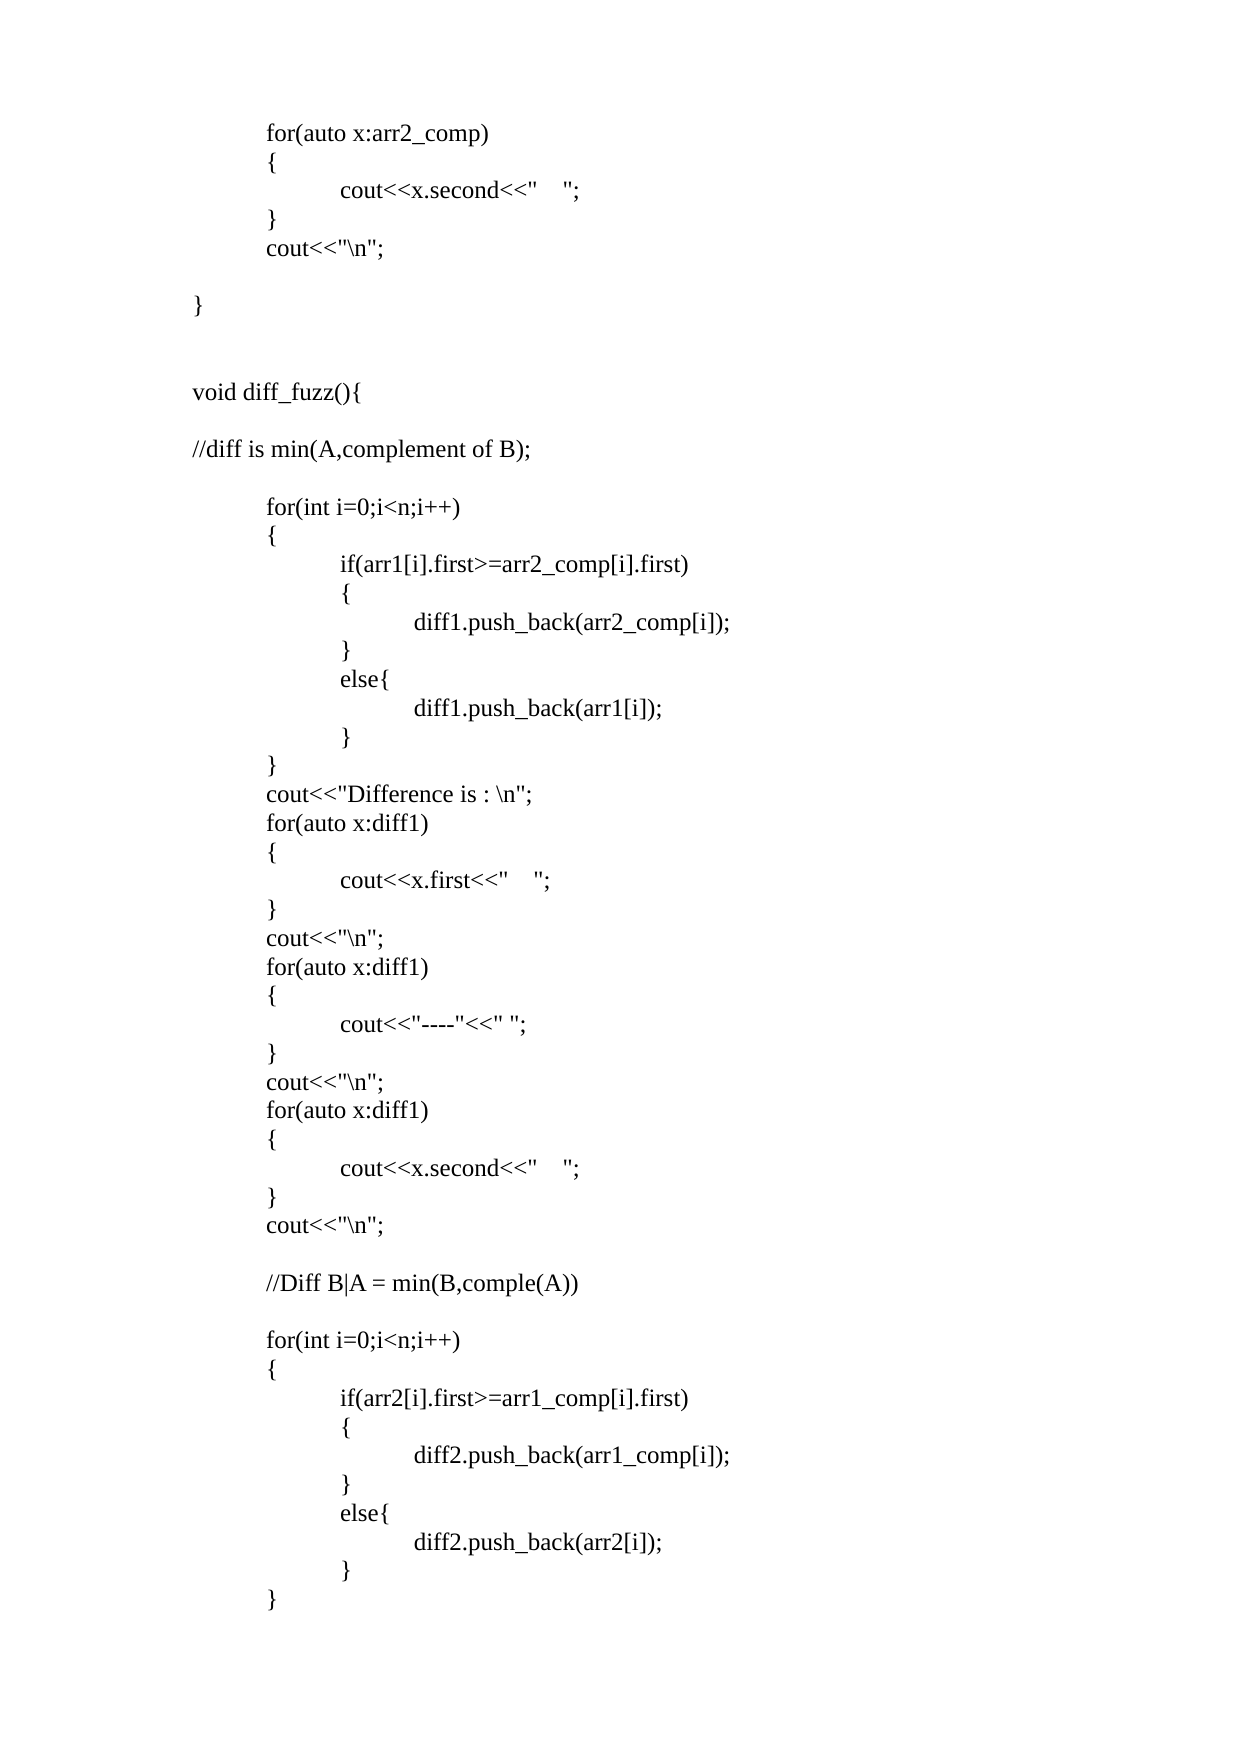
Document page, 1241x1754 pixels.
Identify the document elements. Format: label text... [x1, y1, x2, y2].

text } [118, 204, 1122, 233]
text cout<<"\n"; [118, 1067, 1122, 1096]
text //diff is min(A,complement of B); [118, 434, 1122, 463]
text //Diff B|A = min(B,comple(A)) [118, 1268, 1122, 1297]
text cout<<"Difference is : \n"; [118, 779, 1122, 808]
text diff2.push_back(arr1_comp[i]); [118, 1441, 1122, 1469]
text for(auto x:arr2_comp) [118, 118, 1122, 147]
text { [118, 147, 1122, 176]
text { [118, 837, 1122, 866]
text cout<<"----"<<" "; [118, 1009, 1122, 1038]
text if(arr2[i].first>=arr1_comp[i].first) [118, 1383, 1122, 1412]
text diff1.push_back(arr1[i]); [118, 693, 1122, 722]
text for(auto x:diff1) [118, 952, 1122, 981]
text { [118, 981, 1122, 1009]
text for(int i=0;i<n;i++) [118, 492, 1122, 521]
text } [118, 291, 1122, 319]
text if(arr1[i].first>=arr2_comp[i].first) [118, 549, 1122, 578]
text cout<<"\n"; [118, 923, 1122, 952]
text else{ [118, 1498, 1122, 1527]
text } [118, 722, 1122, 751]
text } [118, 894, 1122, 923]
text cout<<x.second<<" "; [118, 176, 1122, 204]
text else{ [118, 664, 1122, 693]
text cout<<"\n"; [118, 1211, 1122, 1239]
text for(auto x:diff1) [118, 1096, 1122, 1124]
text } [118, 1038, 1122, 1067]
text for(auto x:diff1) [118, 808, 1122, 837]
text void diff_fuzz(){ [118, 377, 1122, 406]
text for(int i=0;i<n;i++) [118, 1326, 1122, 1354]
text { [118, 578, 1122, 607]
text diff1.push_back(arr2_comp[i]); [118, 607, 1122, 636]
text diff2.push_back(arr2[i]); [118, 1527, 1122, 1556]
text } [118, 751, 1122, 779]
text } [118, 1584, 1122, 1613]
text cout<<"\n"; [118, 233, 1122, 262]
text cout<<x.second<<" "; [118, 1153, 1122, 1182]
text } [118, 1182, 1122, 1211]
text } [118, 1469, 1122, 1498]
text } [118, 636, 1122, 664]
text { [118, 1124, 1122, 1153]
text cout<<x.first<<" "; [118, 866, 1122, 894]
text { [118, 521, 1122, 549]
text { [118, 1354, 1122, 1383]
text } [118, 1556, 1122, 1584]
text { [118, 1412, 1122, 1441]
